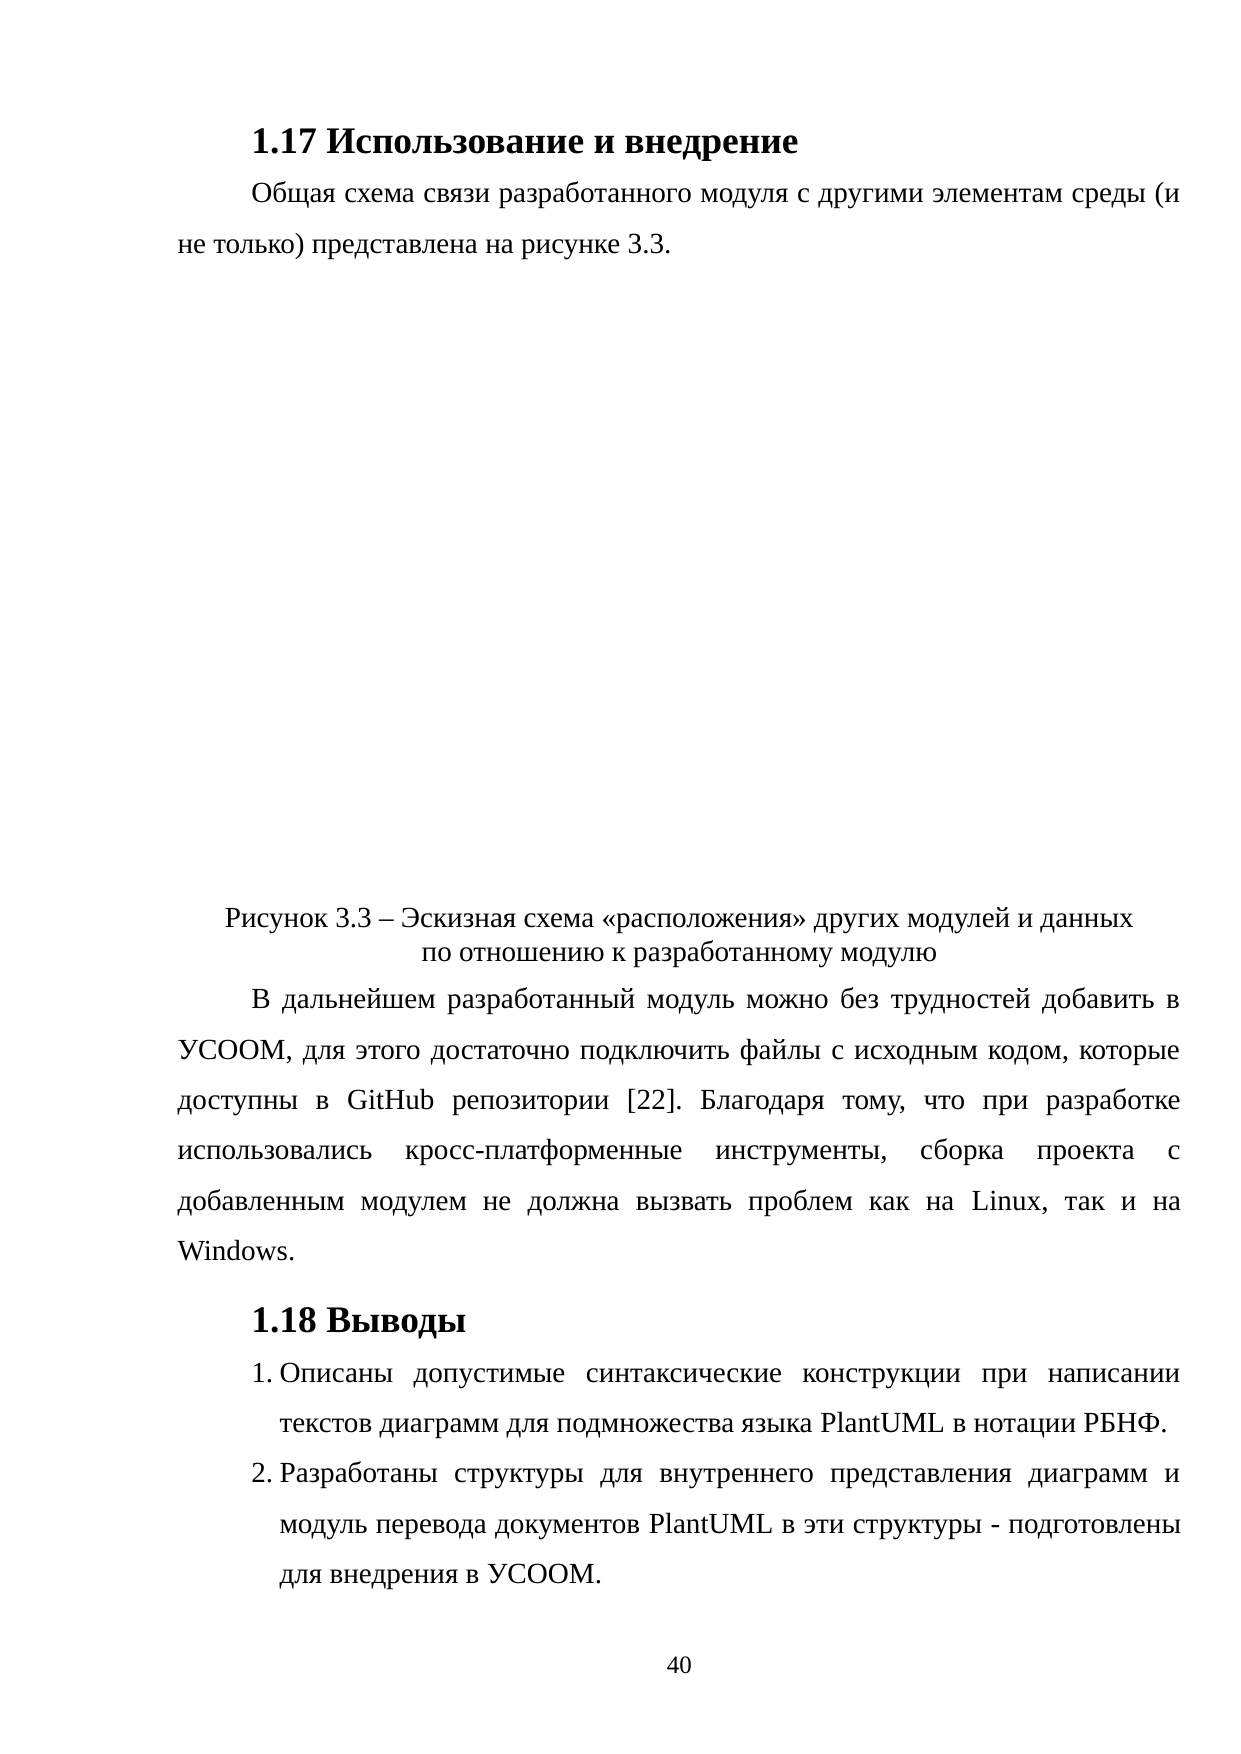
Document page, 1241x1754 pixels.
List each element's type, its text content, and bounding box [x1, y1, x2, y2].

text В дальнейшем разработанный модуль можно без трудностей добавить в УСООМ, для этого достаточно подключить файлы с исходным кодом, которые доступны в GitHub репозитории [22]. Благодаря тому, что при разработке использовались кросс-платформенные инструменты, сборка проекта с добавленным модулем не должна вызвать проблем как на Linux, так и на Windows. [177, 981, 1181, 1267]
list Выводы [177, 1297, 1181, 1341]
text Общая схема связи разработанного модуля с другими элементам среды (и не только) представлена на рисунке 3.3. [177, 175, 1181, 259]
text по отношению к разработанному модулю [177, 934, 1181, 967]
list Разработаны структуры для внутреннего представления диаграмм и модуль перевода документов PlantUML в эти структуры - подготовлены для внедрения в УСООМ. [251, 1455, 1181, 1589]
list Использование и внедрение [177, 118, 1181, 161]
text Рисунок 3.3 – Эскизная схема «расположения» других модулей и данных [177, 290, 1181, 934]
list Описаны допустимые синтаксические конструкции при написании текстов диаграмм для подмножества языка PlantUML в нотации РБНФ. [251, 1355, 1181, 1439]
